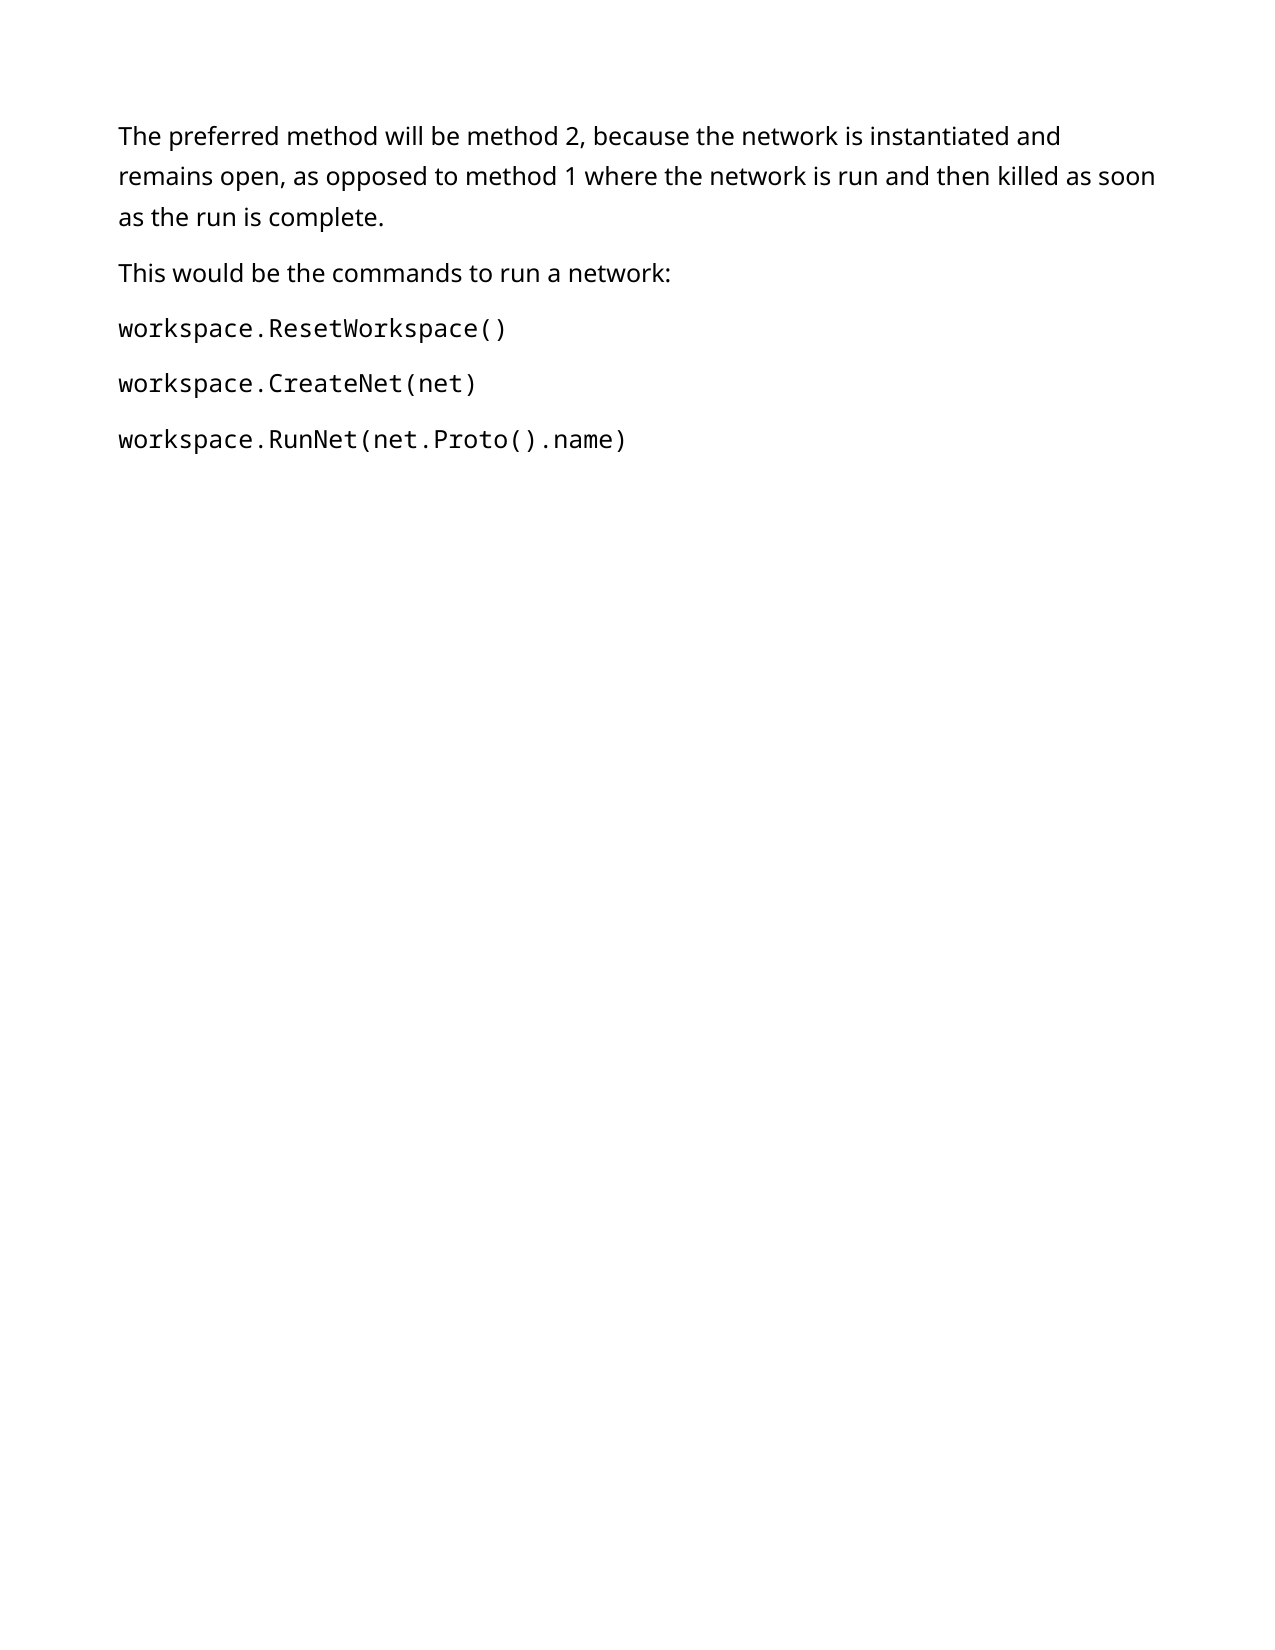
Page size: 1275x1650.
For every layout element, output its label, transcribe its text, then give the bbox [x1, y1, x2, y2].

text This would be the commands to run a network: [118, 255, 1157, 289]
text workspace.RunNet(net.Proto().name) [118, 421, 1157, 456]
text The preferred method will be method 2, because the network is instantiated and remains open, as opposed to method 1 where the network is run and then killed as soon as the run is complete. [118, 118, 1157, 234]
text workspace.CreateNet(net) [118, 366, 1157, 400]
text workspace.ResetWorkspace() [118, 311, 1157, 345]
